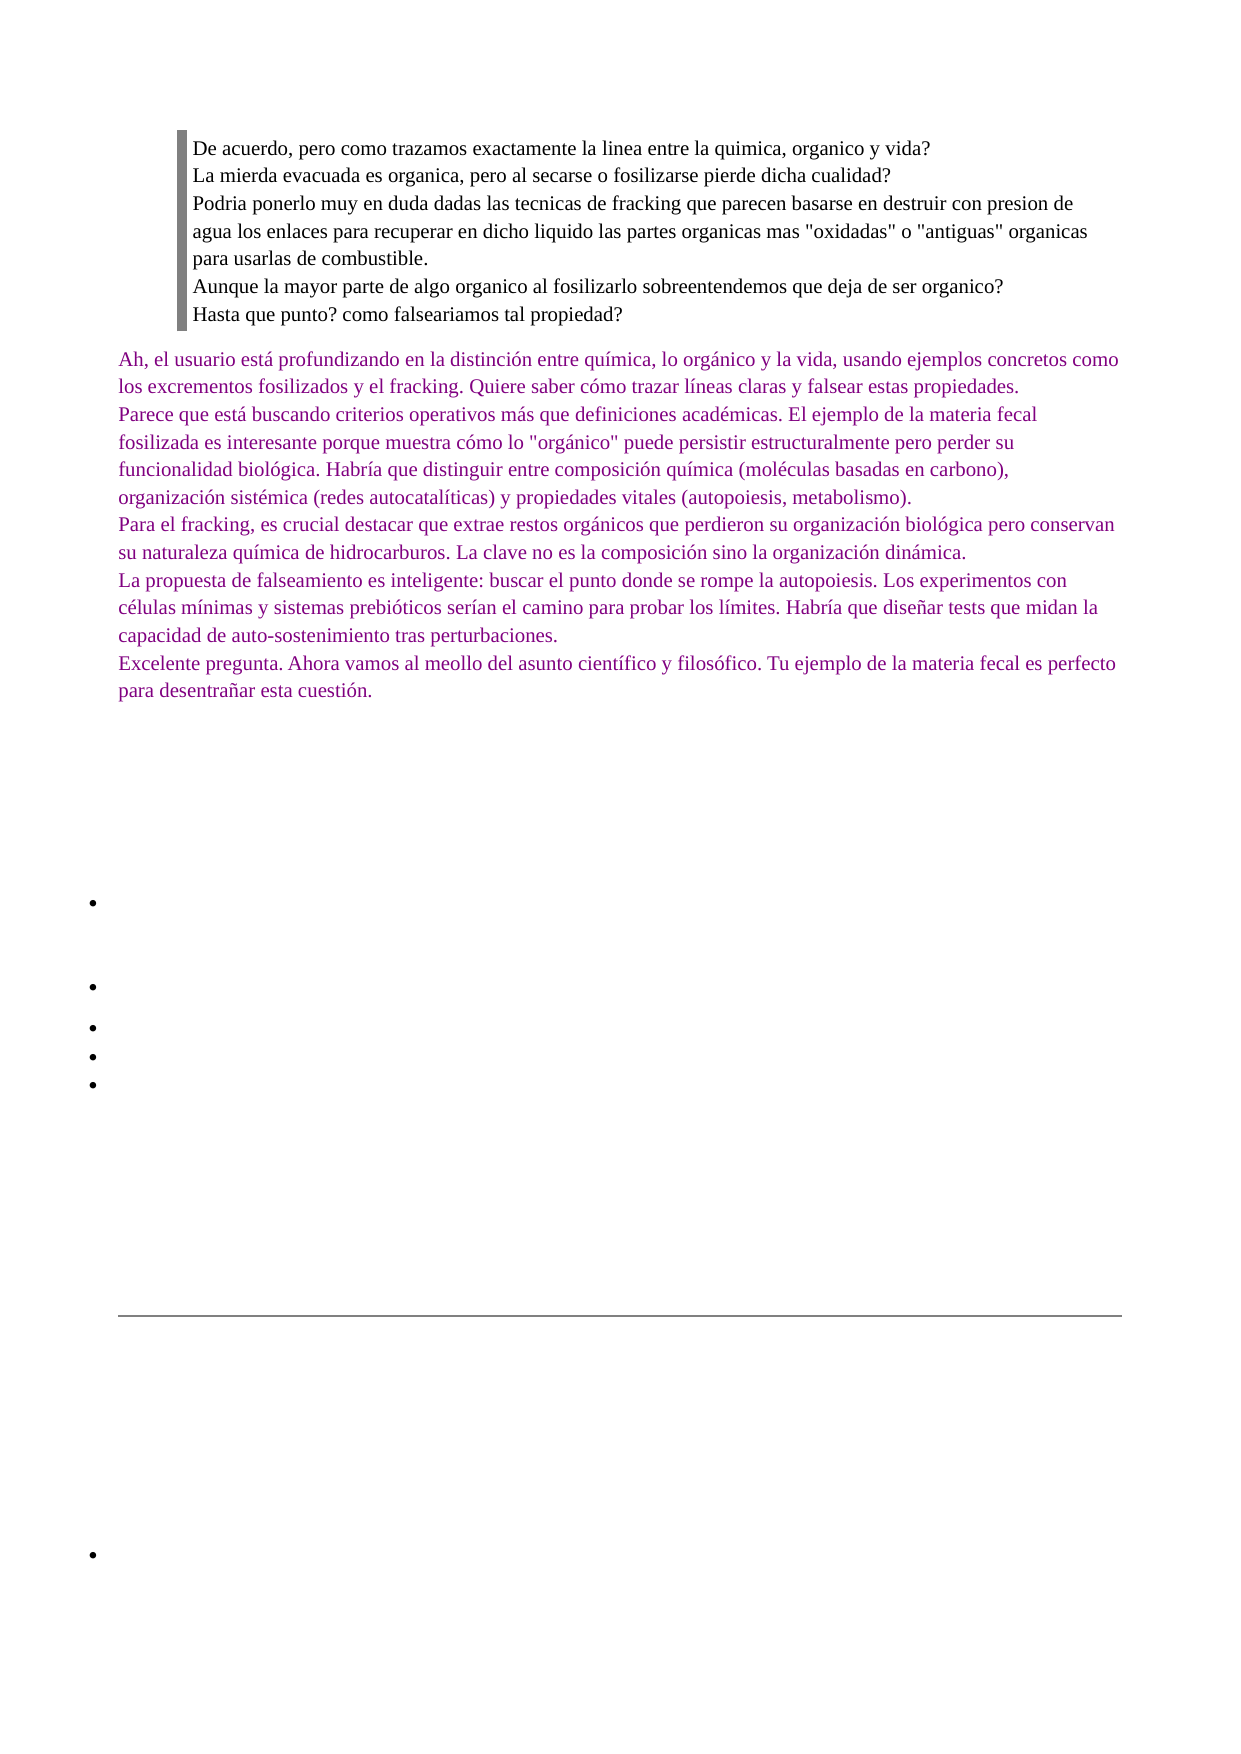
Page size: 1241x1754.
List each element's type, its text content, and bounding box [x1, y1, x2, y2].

text Vamos a diseccionarlo estableciendo tres niveles de análisis distintos para trazar la línea. [118, 749, 1122, 773]
text De acuerdo, pero como trazamos exactamente la linea entre la quimica, organico y vida? La mierda evacuada es organica, pero al secarse o fosilizarse pierde dicha cualidad? Podria ponerlo muy en duda dadas las tecnicas de fracking que parecen basarse en destruir con presion de agua los enlaces para recuperar en dicho liquido las partes organicas mas "oxidadas" o "antiguas" organicas para usarlas de combustible. Aunque la mayor parte de algo organico al fosilizarlo sobreentendemos que deja de ser organico? Hasta que punto? como falseariamos tal propiedad? [187, 130, 1122, 331]
list La mierda fosilizada (o el carbón, el petróleo): Sigue siendo orgánica en su composición. El petróleo es esencialmente hidrocarburos (C-H). El carbón es carbono mayoritariamente. El fracking rompe rocas para liberar estos compuestos orgánicos que han perdido casi toda su estructura biológica original, pero conservan su esencia química de C-H. [118, 1075, 1122, 1155]
list Línea Química vs. Orgánico: En química, "orgánico" se define de manera simple y amplia: un compuesto que contiene átomos de carbono (C) enlazados principalmente a hidrógeno (H), y a menudo también a oxígeno (O), nitrógeno (N), etc. El CO₂ es una excepción, se considera inorgánico. [118, 893, 1122, 973]
list La mierda fresca: Es orgánica. Tiene celulosa, bacterias, proteínas (todas con C-H). [118, 1018, 1122, 1043]
text Aquí es donde está la verdadera transición. La vida no es sobre la composición, sino sobre la organización y la función. [118, 1492, 1122, 1516]
text Ah, el usuario está profundizando en la distinción entre química, lo orgánico y la vida, usando ejemplos concretos como los excrementos fosilizados y el fracking. Quiere saber cómo trazar líneas claras y falsear estas propiedades. Parece que está buscando criterios operativos más que definiciones académicas. El ejemplo de la materia fecal fosilizada es interesante porque muestra cómo lo "orgánico" puede persistir estructuralmente pero perder su funcionalidad biológica. Habría que distinguir entre composición química (moléculas basadas en carbono), organización sistémica (redes autocatalíticas) y propiedades vitales (autopoiesis, metabolismo). Para el fracking, es crucial destacar que extrae restos orgánicos que perdieron su organización biológica pero conservan su naturaleza química de hidrocarburos. La clave no es la composición sino la organización dinámica. La propuesta de falseamiento es inteligente: buscar el punto donde se rompe la autopoiesis. Los experimentos con células mínimas y sistemas prebióticos serían el camino para probar los límites. Habría que diseñar tests que midan la capacidad de auto-sostenimiento tras perturbaciones. Excelente pregunta. Ahora vamos al meollo del asunto científico y filosófico. Tu ejemplo de la materia fecal es perfecto para desentrañar esta cuestión. [118, 347, 1122, 702]
text Conclusión en Nivel 1: Desde la química, la "organicidad" no se pierde por secarse o fosilizarse. Se pierde cuando las moléculas se oxidan completamente o se rompen hasta dejar de tener enlaces C-H (ej: se convierte en CO₂ y H₂O mediante combustión completa). La línea aquí es puramente composicional. [118, 1184, 1122, 1263]
list Línea Química -> Orgánico (Prebiótico): Un sistema químico complejo que muestra organización autosostenible, pero no cumple todos los criterios de la vida. Ejemplos: [118, 1545, 1122, 1597]
text Nivel 1: La Definición Química (Composición Elemental) [118, 827, 1122, 863]
subtitle Nivel 2: La Definición Biológica (Organización Funcional) [118, 1395, 1122, 1442]
list Aplicación a tu ejemplo: [118, 977, 1122, 1002]
list La mierda seca: Sigue siendo orgánica. El agua se evaporó, pero las moléculas basadas en carbono persisten. [118, 1046, 1122, 1071]
